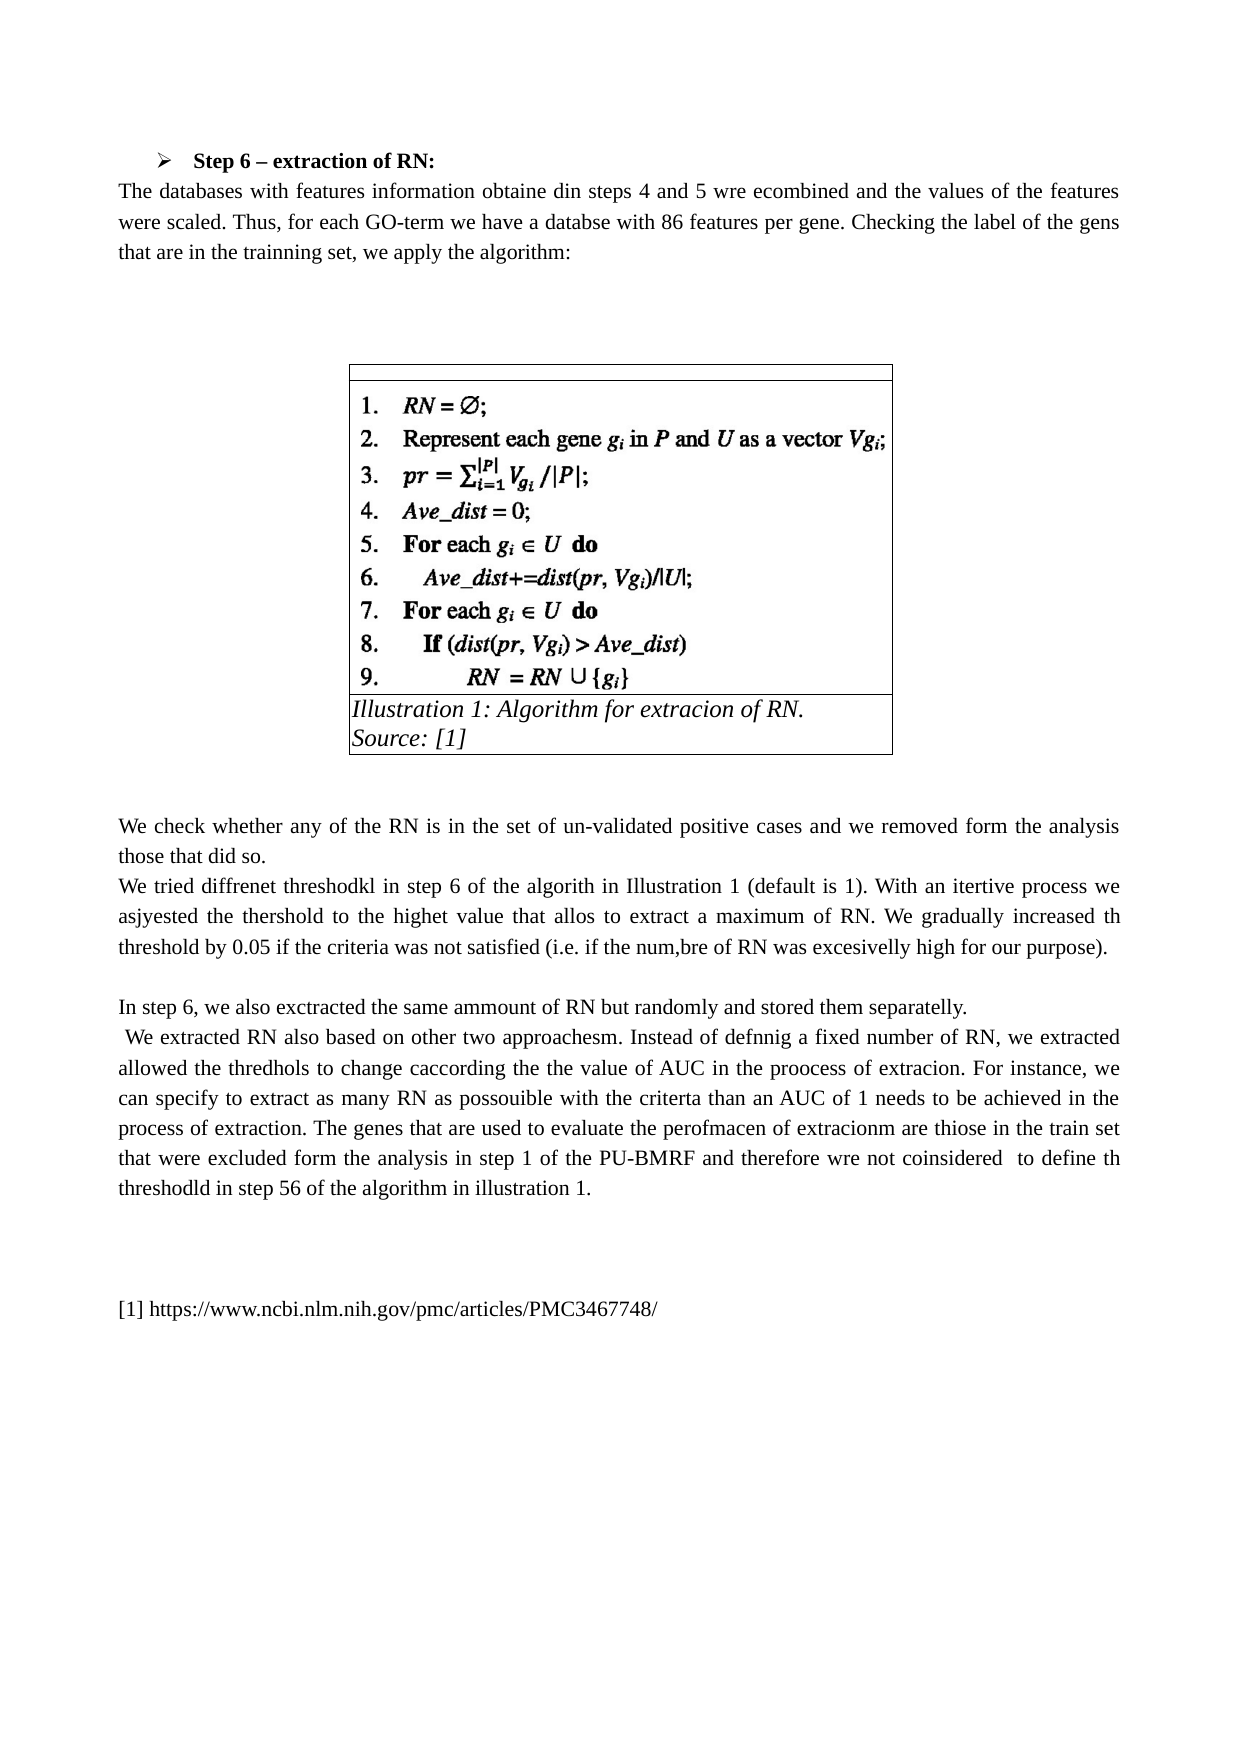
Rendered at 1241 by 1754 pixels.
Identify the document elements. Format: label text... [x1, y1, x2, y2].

text Illustration 1: Algorithm for extracion of RN. Source: [1] [352, 695, 889, 752]
text [1] https://www.ncbi.nlm.nih.gov/pmc/articles/PMC3467748/ [118, 1296, 1122, 1321]
list Step 6 – extraction of RN: [156, 148, 1122, 173]
text The databases with features information obtaine din steps 4 and 5 wre ecombined and the values of the features were scaled. Thus, for each GO-term we have a databse with 86 features per gene. Checking the label of the gens that are in the trainning set, we apply the algorithm: [118, 178, 1122, 264]
text In step 6, we also exctracted the same ammount of RN but randomly and stored them separatelly. [118, 994, 1122, 1019]
picture [350, 381, 892, 694]
text We tried diffrenet threshodkl in step 6 of the algorith in Illustration 1 (default is 1). With an itertive process we asjyested the thershold to the highet value that allos to extract a maximum of RN. We gradually increased th threshold by 0.05 if the criteria was not satisfied (i.e. if the num,bre of RN was excesivelly high for our purpose). [118, 873, 1122, 959]
text We check whether any of the RN is in the set of un-validated positive cases and we removed form the analysis those that did so. [118, 813, 1122, 868]
text We extracted RN also based on other two approachesm. Instead of defnnig a fixed number of RN, we extracted allowed the thredhols to change caccording the the value of AUC in the proocess of extracion. For instance, we can specify to extract as many RN as possouible with the criterta than an AUC of 1 needs to be achieved in the process of extraction. The genes that are used to evaluate the perofmacen of extracionm are thiose in the train set that were excluded form the analysis in step 1 of the PU-BMRF and therefore wre not coinsidered to define th threshodld in step 56 of the algorithm in illustration 1. [118, 1024, 1122, 1201]
